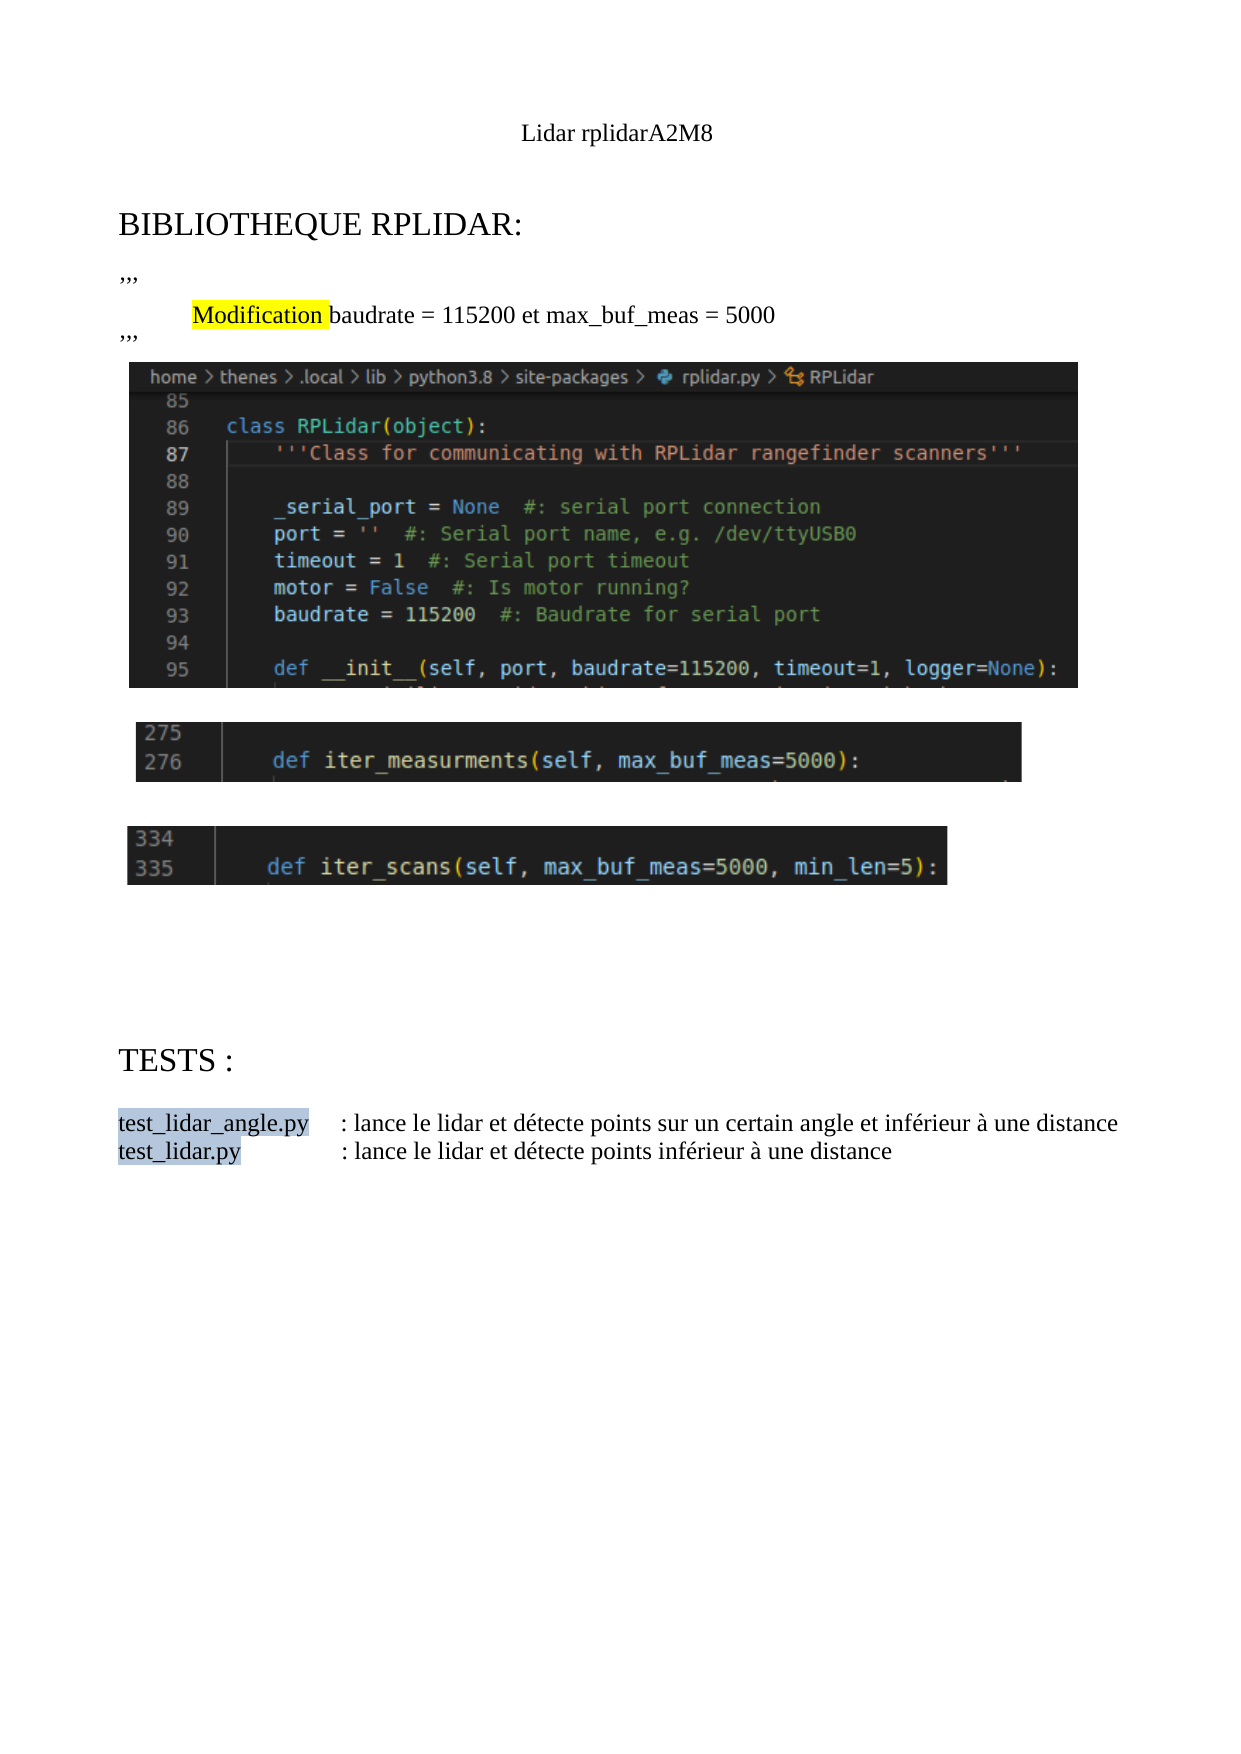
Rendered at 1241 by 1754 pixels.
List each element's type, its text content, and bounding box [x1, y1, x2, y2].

picture [129, 362, 1078, 688]
text Lidar rplidarA2M8 [118, 118, 1122, 147]
picture [135, 722, 1022, 782]
text test_lidar_angle.py : lance le lidar et détecte points sur un certain angle et inférieur à une distance [118, 1108, 1122, 1136]
text test_lidar.py : lance le lidar et détecte points inférieur à une distance [118, 1136, 1122, 1165]
text ’’’ [118, 271, 1122, 300]
text ’’’ [118, 329, 1122, 358]
text Modification baudrate = 115200 et max_buf_meas = 5000 [118, 300, 1122, 329]
picture [127, 826, 948, 885]
text BIBLIOTHEQUE RPLIDAR: [118, 204, 1122, 243]
text TESTS : [118, 1041, 1122, 1079]
